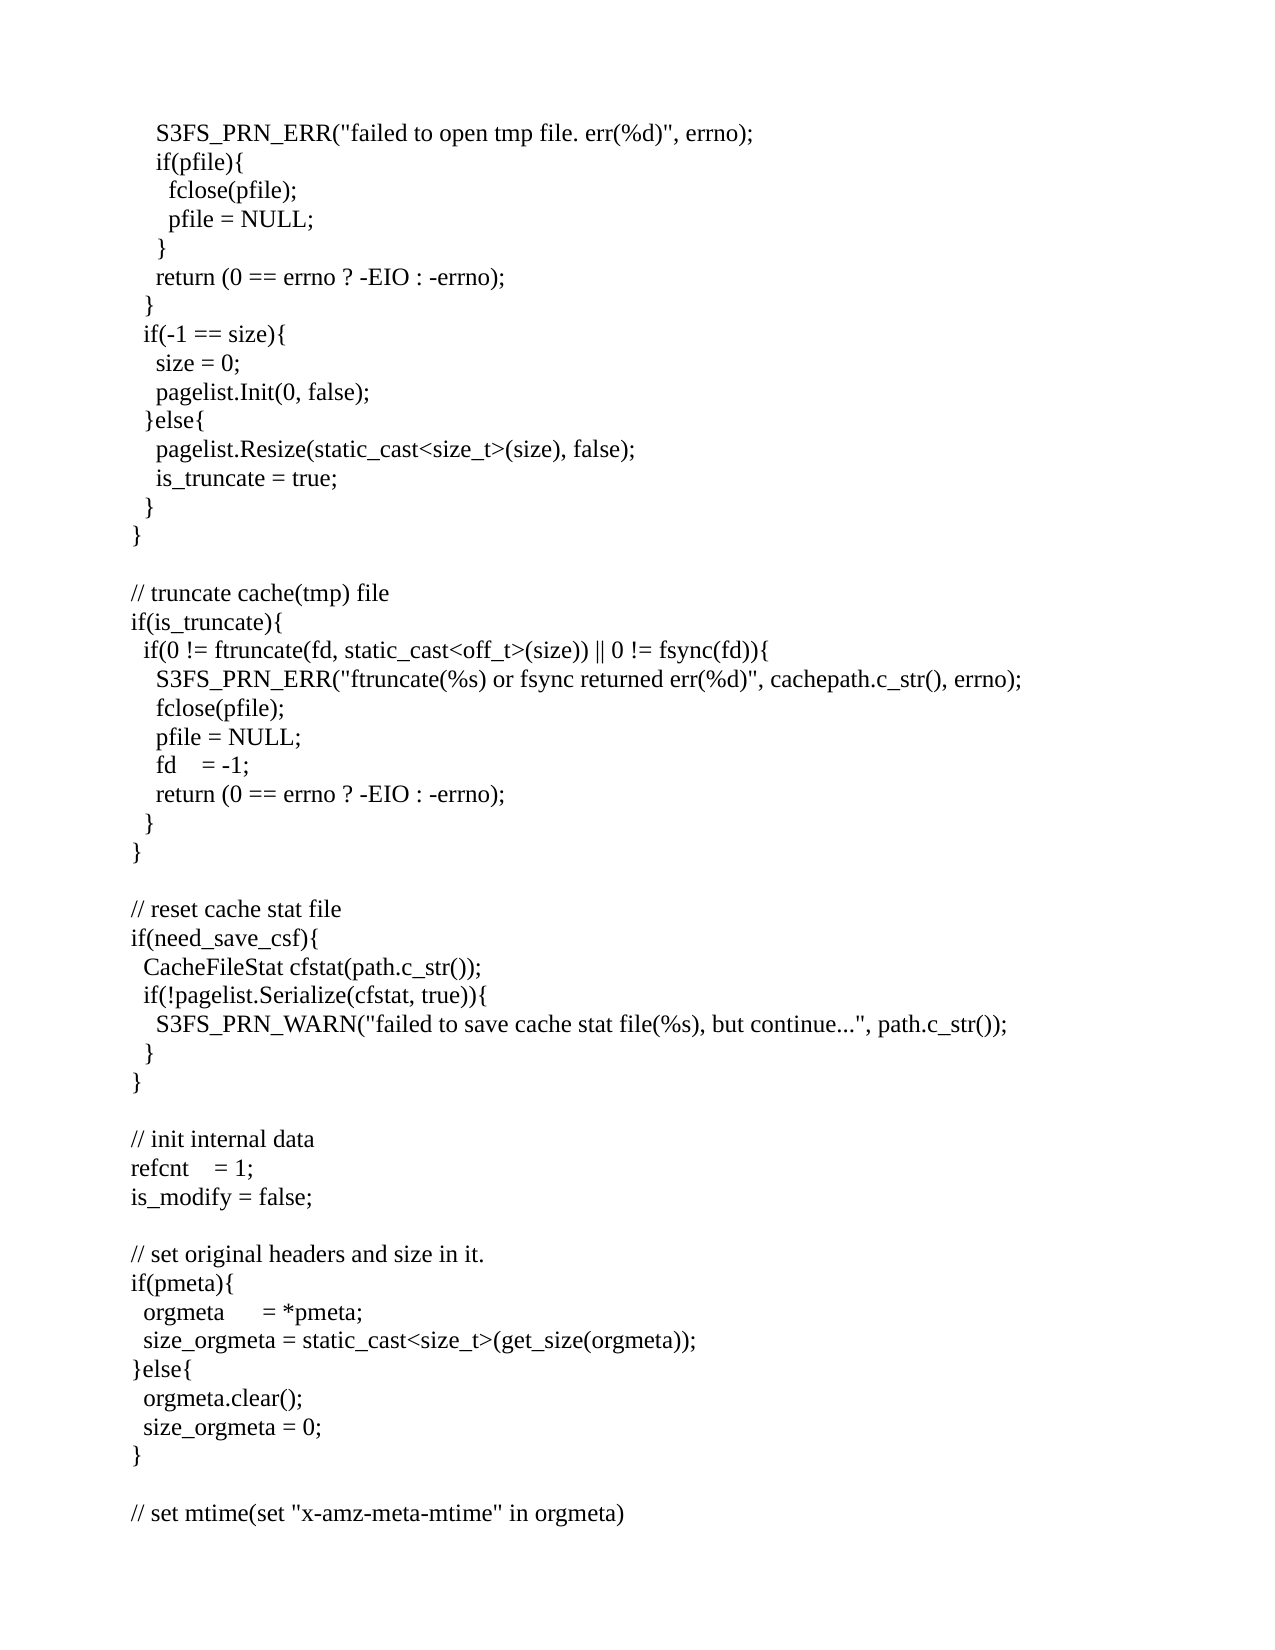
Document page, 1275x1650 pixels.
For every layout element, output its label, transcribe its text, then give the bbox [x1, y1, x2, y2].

text } [118, 1038, 1157, 1067]
text } [118, 1441, 1157, 1469]
text } [118, 808, 1157, 837]
text }else{ [118, 406, 1157, 434]
text CacheFileStat cfstat(path.c_str()); [118, 952, 1157, 981]
text if(!pagelist.Serialize(cfstat, true)){ [118, 981, 1157, 1009]
text } [118, 837, 1157, 866]
text if(pmeta){ [118, 1268, 1157, 1297]
text // set mtime(set "x-amz-meta-mtime" in orgmeta) [118, 1498, 1157, 1527]
text fd = -1; [118, 751, 1157, 779]
text return (0 == errno ? -EIO : -errno); [118, 262, 1157, 291]
text S3FS_PRN_ERR("failed to open tmp file. err(%d)", errno); [118, 118, 1157, 147]
text pagelist.Resize(static_cast<size_t>(size), false); [118, 434, 1157, 463]
text if(pfile){ [118, 147, 1157, 176]
text fclose(pfile); [118, 693, 1157, 722]
text } [118, 521, 1157, 549]
text if(is_truncate){ [118, 607, 1157, 636]
text is_truncate = true; [118, 463, 1157, 492]
text size_orgmeta = static_cast<size_t>(get_size(orgmeta)); [118, 1326, 1157, 1354]
text pfile = NULL; [118, 722, 1157, 751]
text refcnt = 1; [118, 1153, 1157, 1182]
text // set original headers and size in it. [118, 1239, 1157, 1268]
text pfile = NULL; [118, 204, 1157, 233]
text } [118, 233, 1157, 262]
text } [118, 492, 1157, 521]
text // reset cache stat file [118, 894, 1157, 923]
text } [118, 291, 1157, 319]
text S3FS_PRN_WARN("failed to save cache stat file(%s), but continue...", path.c_str()); [118, 1009, 1157, 1038]
text S3FS_PRN_ERR("ftruncate(%s) or fsync returned err(%d)", cachepath.c_str(), errno); [118, 664, 1157, 693]
text } [118, 1067, 1157, 1096]
text // init internal data [118, 1124, 1157, 1153]
text orgmeta.clear(); [118, 1383, 1157, 1412]
text // truncate cache(tmp) file [118, 578, 1157, 607]
text is_modify = false; [118, 1182, 1157, 1211]
text size = 0; [118, 348, 1157, 377]
text }else{ [118, 1354, 1157, 1383]
text if(need_save_csf){ [118, 923, 1157, 952]
text if(-1 == size){ [118, 319, 1157, 348]
text fclose(pfile); [118, 176, 1157, 204]
text pagelist.Init(0, false); [118, 377, 1157, 406]
text if(0 != ftruncate(fd, static_cast<off_t>(size)) || 0 != fsync(fd)){ [118, 636, 1157, 664]
text size_orgmeta = 0; [118, 1412, 1157, 1441]
text orgmeta = *pmeta; [118, 1297, 1157, 1326]
text return (0 == errno ? -EIO : -errno); [118, 779, 1157, 808]
